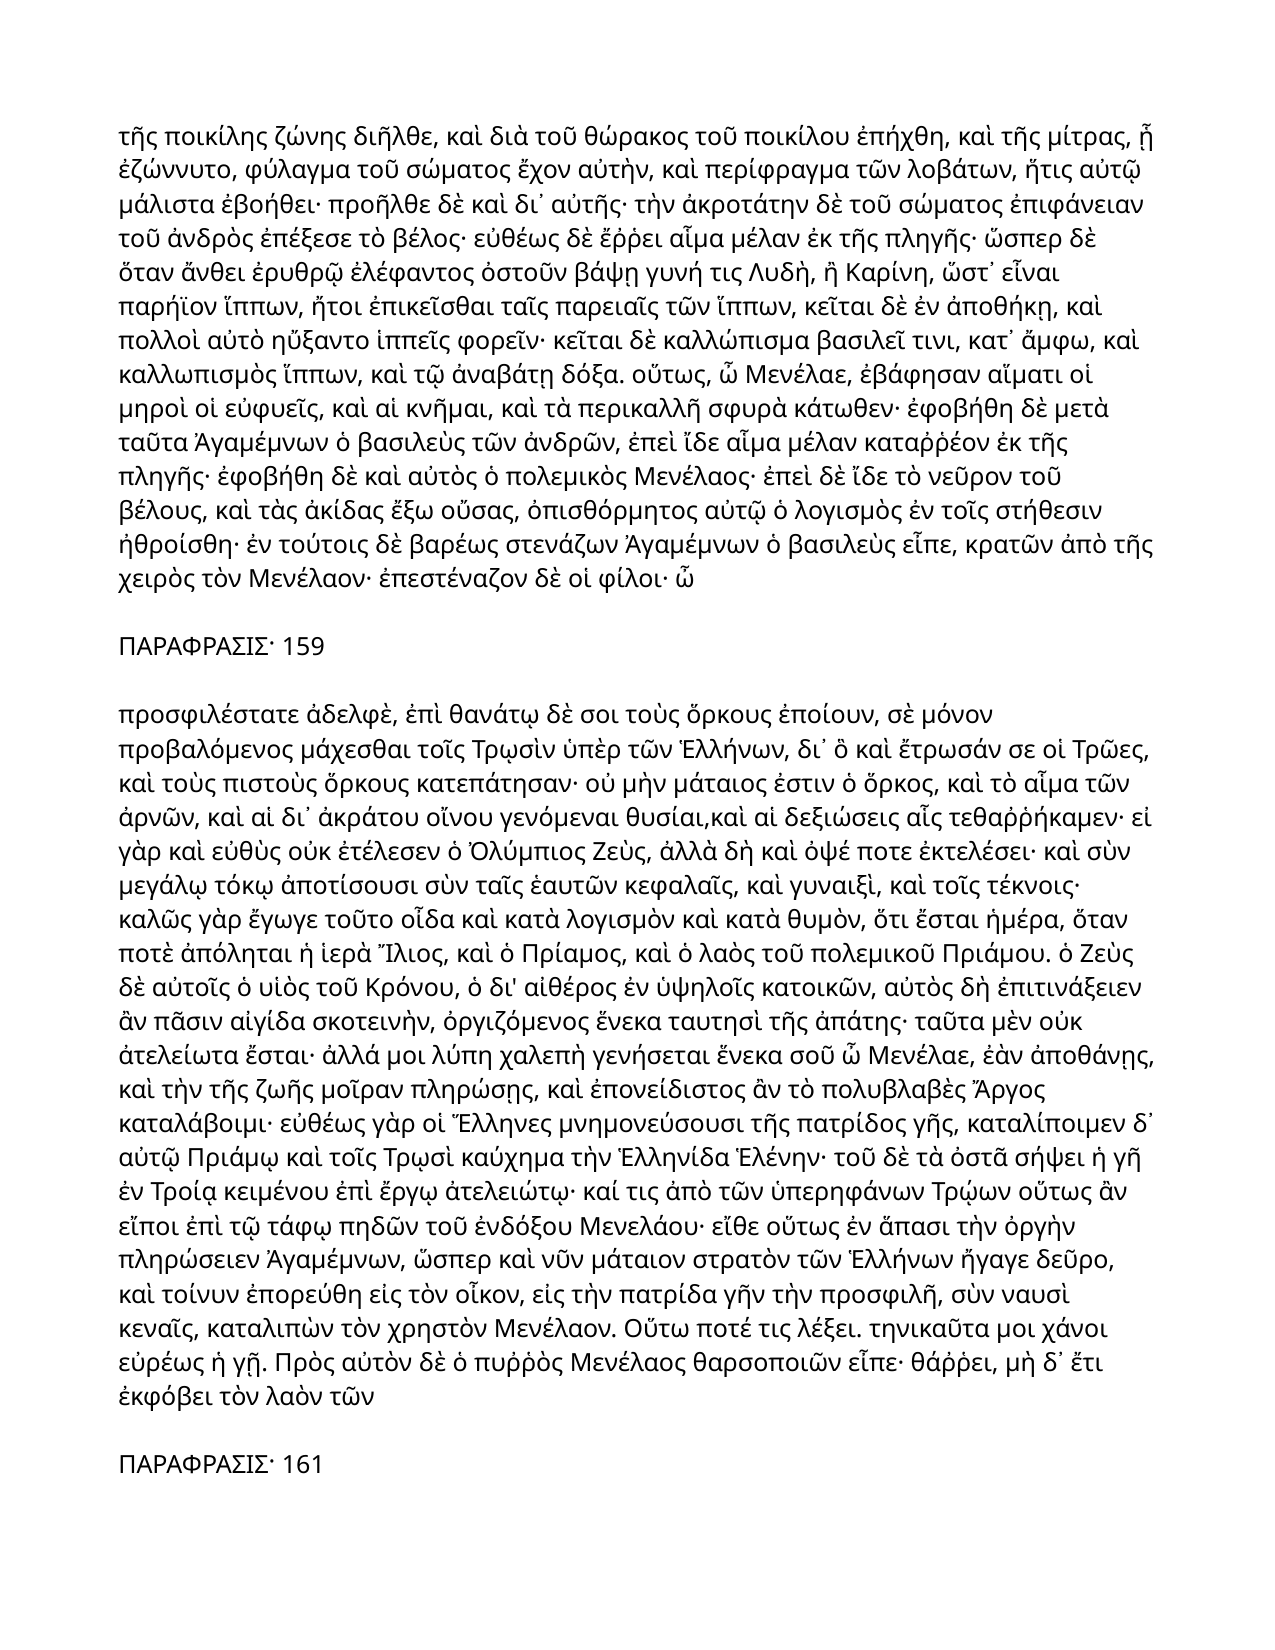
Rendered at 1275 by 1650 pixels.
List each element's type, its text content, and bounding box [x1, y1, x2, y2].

text τῆς ποικίλης ζώνης διῆλθε, καὶ διὰ τοῦ θώρακος τοῦ ποικίλου ἐπήχθη, καὶ τῆς μίτρας, ᾗ ἐζώννυτο, φύλαγμα τοῦ σώματος ἔχον αὐτὴν, καὶ περίφραγμα τῶν λοβάτων, ἥτις αὐτῷ μάλιστα ἐβοήθει· προῆλθε δὲ καὶ δι᾿ αὐτῆς· τὴν ἀκροτάτην δὲ τοῦ σώματος ἐπιφάνειαν τοῦ ἀνδρὸς ἐπέξεσε τὸ βέλος· εὐθέως δὲ ἔῤῥει αἷμα μέλαν ἐκ τῆς πληγῆς· ὥσπερ δὲ ὅταν ἄνθει ἐρυθρῷ ἐλέφαντος ὀστοῦν βάψῃ γυνή τις Λυδὴ, ἢ Καρίνη, ὥστ᾽ εἶναι παρήϊον ἵππων, ἤτοι ἐπικεῖσθαι ταῖς παρειαῖς τῶν ἵππων, κεῖται δὲ ἐν ἀποθήκῃ, καὶ πολλοὶ αὐτὸ ηὔξαντο ἱππεῖς φορεῖν· κεῖται δὲ καλλώπισμα βασιλεῖ τινι, κατ᾽ ἄμφω, καὶ καλλωπισμὸς ἵππων, καὶ τῷ ἀναβάτῃ δόξα. οὕτως, ὦ Μενέλαε, ἐβάφησαν αἵματι οἱ μηροὶ οἱ εὐφυεῖς, καὶ αἱ κνῆμαι, καὶ τὰ περικαλλῆ σφυρὰ κάτωθεν· ἐφοβήθη δὲ μετὰ ταῦτα Ἀγαμέμνων ὁ βασιλεὺς τῶν ἀνδρῶν, ἐπεὶ ἴδε αἷμα μέλαν καταῤῥέον ἐκ τῆς πληγῆς· ἐφοβήθη δὲ καὶ αὐτὸς ὁ πολεμικὸς Μενέλαος· ἐπεὶ δὲ ἴδε τὸ νεῦρον τοῦ βέλους, καὶ τὰς ἀκίδας ἔξω οὔσας, ὀπισθόρμητος αὐτῷ ὁ λογισμὸς ἐν τοῖς στήθεσιν ἠθροίσθη· ἐν τούτοις δὲ βαρέως στενάζων Ἀγαμέμνων ὁ βασιλεὺς εἶπε, κρατῶν ἀπὸ τῆς χειρὸς τὸν Μενέλαον· ἐπεστέναζον δὲ οἱ φίλοι· ὦ [118, 118, 1157, 595]
text προσφιλέστατε ἀδελφὲ, ἐπὶ θανάτῳ δὲ σοι τοὺς ὅρκους ἐποίουν, σὲ μόνον προβαλόμενος μάχεσθαι τοῖς Τρῳσὶν ὑπὲρ τῶν Ἑλλήνων, δι᾿ ὃ καὶ ἔτρωσάν σε οἱ Τρῶες, καὶ τοὺς πιστοὺς ὅρκους κατεπάτησαν· οὐ μὴν μάταιος ἐστιν ὁ ὅρκος, καὶ τὸ αἷμα τῶν ἀρνῶν, καὶ αἱ δι᾽ ἀκράτου οἴνου γενόμεναι θυσίαι,καὶ αἱ δεξιώσεις αἷς τεθαῤῥήκαμεν· εἰ γὰρ καὶ εὐθὺς οὐκ ἐτέλεσεν ὁ Ὀλύμπιος Ζεὺς, ἀλλὰ δὴ καὶ ὀψέ ποτε ἐκτελέσει· καὶ σὺν μεγάλῳ τόκῳ ἀποτίσουσι σὺν ταῖς ἑαυτῶν κεφαλαῖς, καὶ γυναιξὶ, καὶ τοῖς τέκνοις· καλῶς γὰρ ἔγωγε τοῦτο οἶδα καὶ κατὰ λογισμὸν καὶ κατὰ θυμὸν, ὅτι ἔσται ἡμέρα, ὅταν ποτὲ ἀπόληται ἡ ἱερὰ Ἴλιος, καὶ ὁ Πρίαμος, καὶ ὁ λαὸς τοῦ πολεμικοῦ Πριάμου. ὁ Ζεὺς δὲ αὐτοῖς ὁ υἱὸς τοῦ Κρόνου, ὁ δι' αἰθέρος ἐν ὑψηλοῖς κατοικῶν, αὐτὸς δὴ ἐπιτινάξειεν ἂν πᾶσιν αἰγίδα σκοτεινὴν, ὀργιζόμενος ἕνεκα ταυτησὶ τῆς ἀπάτης· ταῦτα μὲν οὐκ ἀτελείωτα ἔσται· ἀλλά μοι λύπη χαλεπὴ γενήσεται ἕνεκα σοῦ ὦ Μενέλαε, ἐὰν ἀποθάνῃς, καὶ τὴν τῆς ζωῆς μοῖραν πληρώσῃς, καὶ ἐπονείδιστος ἂν τὸ πολυβλαβὲς Ἄργος καταλάβοιμι· εὐθέως γὰρ οἱ Ἕλληνες μνημονεύσουσι τῆς πατρίδος γῆς, καταλίποιμεν δ᾽ αὐτῷ Πριάμῳ καὶ τοῖς Τρῳσὶ καύχημα τὴν Ἑλληνίδα Ἑλένην· τοῦ δὲ τὰ ὀστᾶ σήψει ἡ γῆ ἐν Τροίᾳ κειμένου ἐπὶ ἔργῳ ἀτελειώτῳ· καί τις ἀπὸ τῶν ὑπερηφάνων Τρῴων οὕτως ἂν εἴποι ἐπὶ τῷ τάφῳ πηδῶν τοῦ ἐνδόξου Μενελάου· εἴθε οὕτως ἐν ἅπασι τὴν ὀργὴν πληρώσειεν Ἀγαμέμνων, ὥσπερ καὶ νῦν μάταιον στρατὸν τῶν Ἑλλήνων ἤγαγε δεῦρο, καὶ τοίνυν ἐπορεύθη εἰς τὸν οἶκον, εἰς τὴν πατρίδα γῆν τὴν προσφιλῆ, σὺν ναυσὶ κεναῖς, καταλιπὼν τὸν χρηστὸν Μενέλαον. Οὕτω ποτέ τις λέξει. τηνικαῦτα μοι χάνοι εὐρέως ἡ γῇ. Πρὸς αὐτὸν δὲ ὁ πυῤῥὸς Μενέλαος θαρσοποιῶν εἶπε· θάῤῥει, μὴ δ᾽ ἔτι ἐκφόβει τὸν λαὸν τῶν [118, 697, 1157, 1412]
text ΠΑΡΑΦΡΑΣΙΣ· 159 [118, 629, 1157, 663]
text ΠΑΡΑΦΡΑΣΙΣ· 161 [118, 1447, 1157, 1481]
